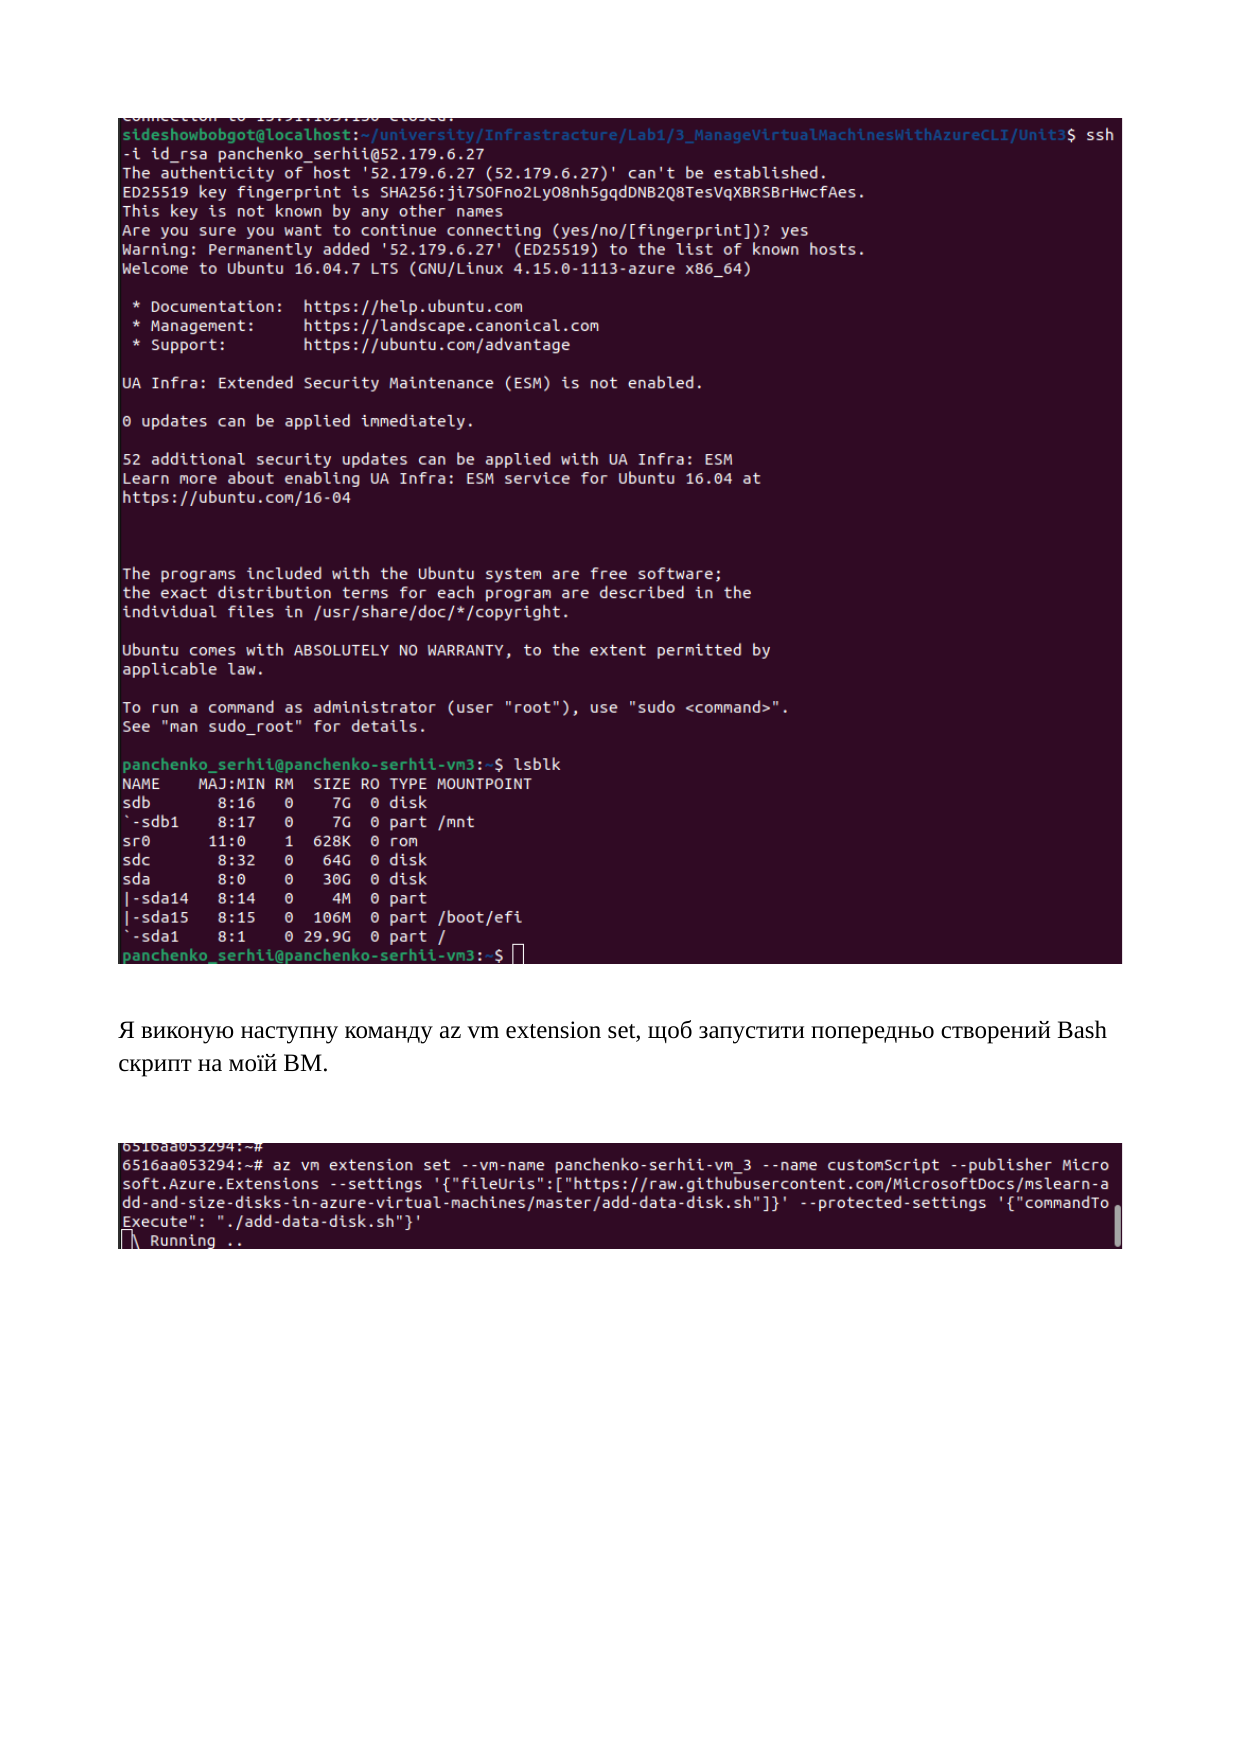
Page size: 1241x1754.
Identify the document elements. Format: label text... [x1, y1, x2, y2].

picture [118, 1143, 1123, 1249]
text Я виконую наступну команду az vm extension set, щоб запустити попередньо створений Bash скрипт на моїй ВМ. [118, 1015, 1122, 1077]
picture [118, 118, 1123, 964]
